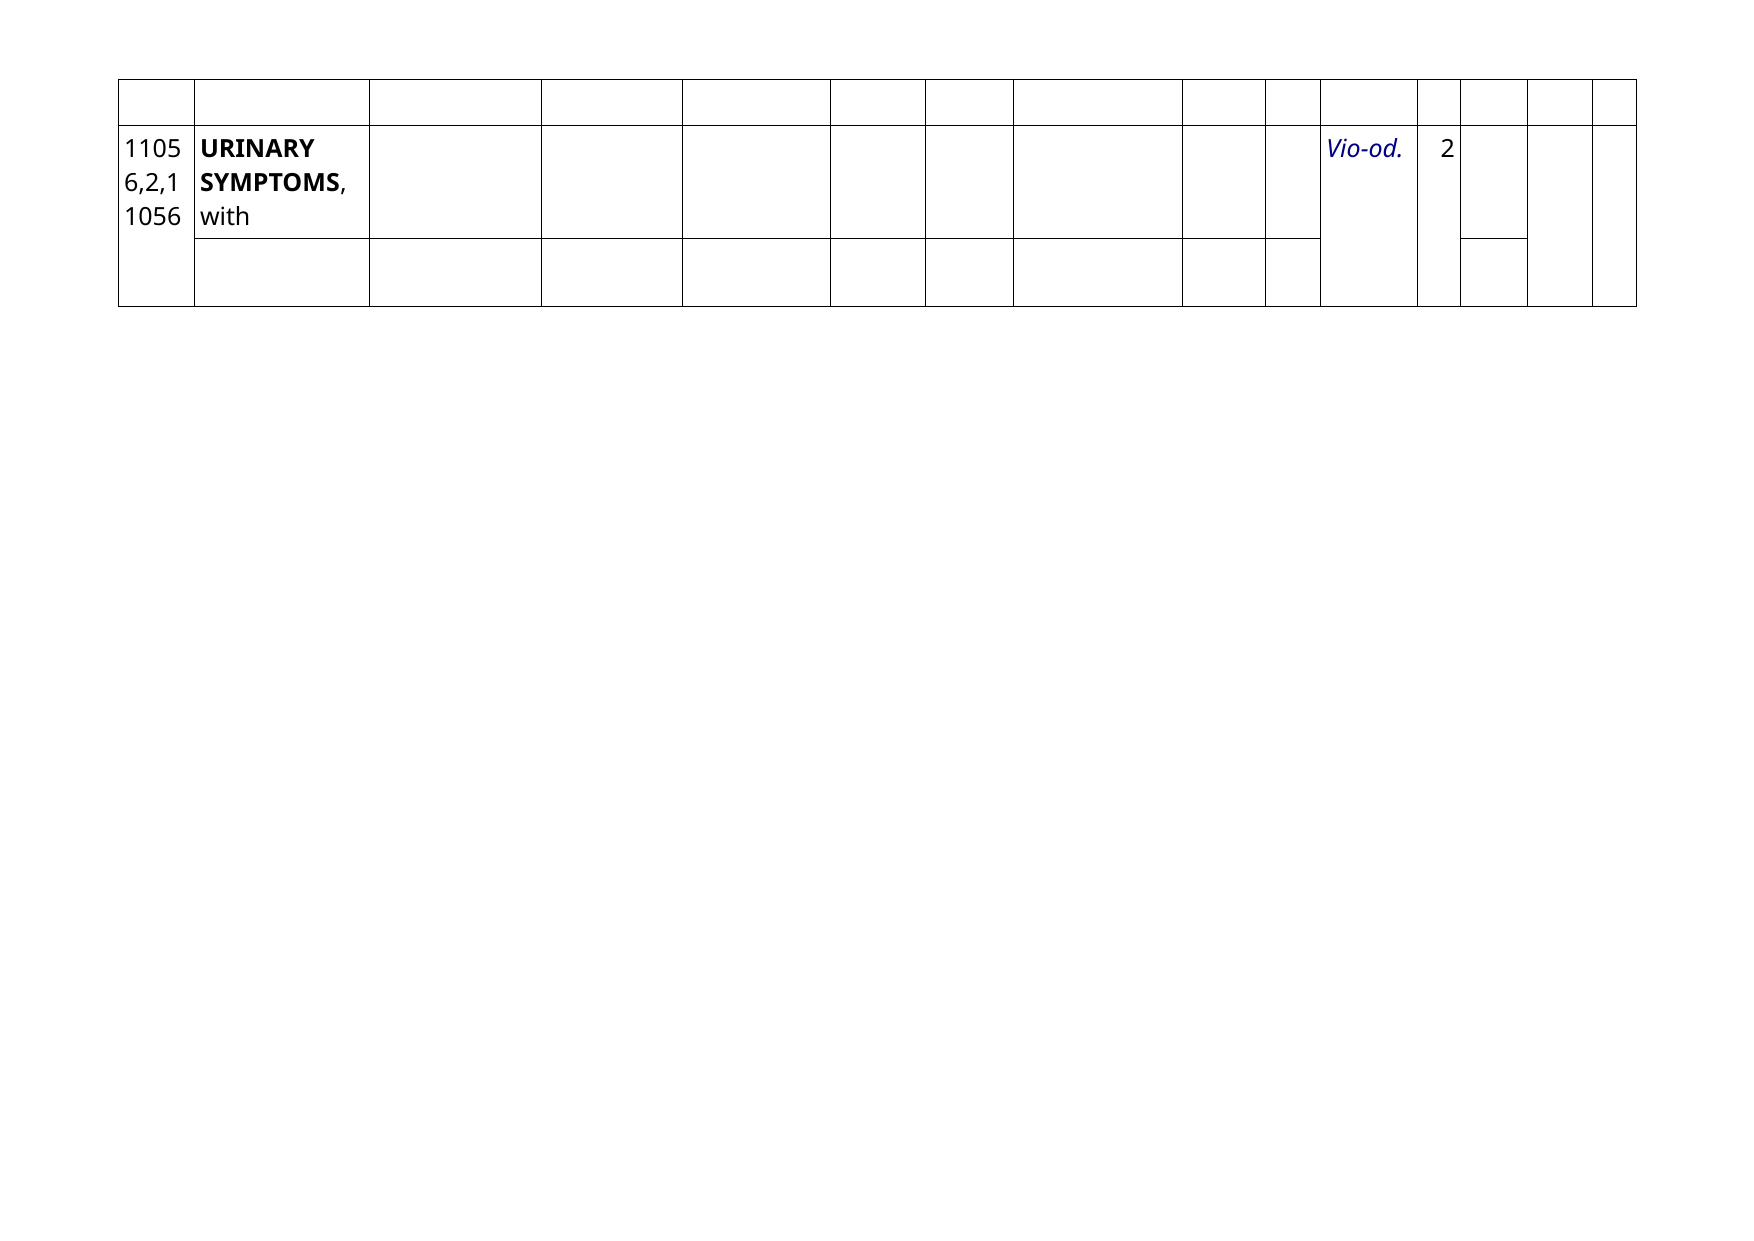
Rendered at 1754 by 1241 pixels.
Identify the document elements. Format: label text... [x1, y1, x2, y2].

table_cell [1183, 126, 1265, 238]
table_cell [1266, 80, 1320, 124]
table_cell [370, 80, 541, 124]
table_cell [683, 239, 830, 306]
table_cell [542, 126, 682, 238]
table_cell urinary symptoms, with [195, 126, 369, 238]
table_cell [1461, 239, 1527, 306]
table_cell [926, 239, 1013, 306]
table_cell [1418, 80, 1460, 124]
table_cell [831, 80, 925, 124]
table_cell [1014, 80, 1182, 124]
table_cell [683, 80, 830, 124]
table_cell [926, 80, 1013, 124]
table_cell [370, 126, 541, 238]
table_cell [119, 80, 194, 124]
table_cell [195, 239, 369, 306]
table_cell [1014, 239, 1182, 306]
table_cell [370, 239, 541, 306]
table_cell [1183, 80, 1265, 124]
table_cell [1593, 80, 1636, 124]
table_cell 11056,2,11056 [119, 126, 194, 306]
table_cell [1528, 80, 1592, 124]
table_cell [1593, 126, 1636, 306]
table_cell [831, 239, 925, 306]
table_cell [1266, 126, 1320, 238]
table_cell [1266, 239, 1320, 306]
table_cell [831, 126, 925, 238]
table_cell [1461, 126, 1527, 238]
table_cell [1321, 80, 1417, 124]
table_cell [1014, 126, 1182, 238]
table_cell [926, 126, 1013, 238]
table_cell [542, 239, 682, 306]
table_cell [683, 126, 830, 238]
table_cell [195, 80, 369, 124]
table_cell [1183, 239, 1265, 306]
table_cell [1528, 126, 1592, 306]
table_cell [1461, 80, 1527, 124]
table_cell [542, 80, 682, 124]
table_cell Vio-od. [1321, 126, 1417, 306]
table_cell 2 [1418, 126, 1460, 306]
